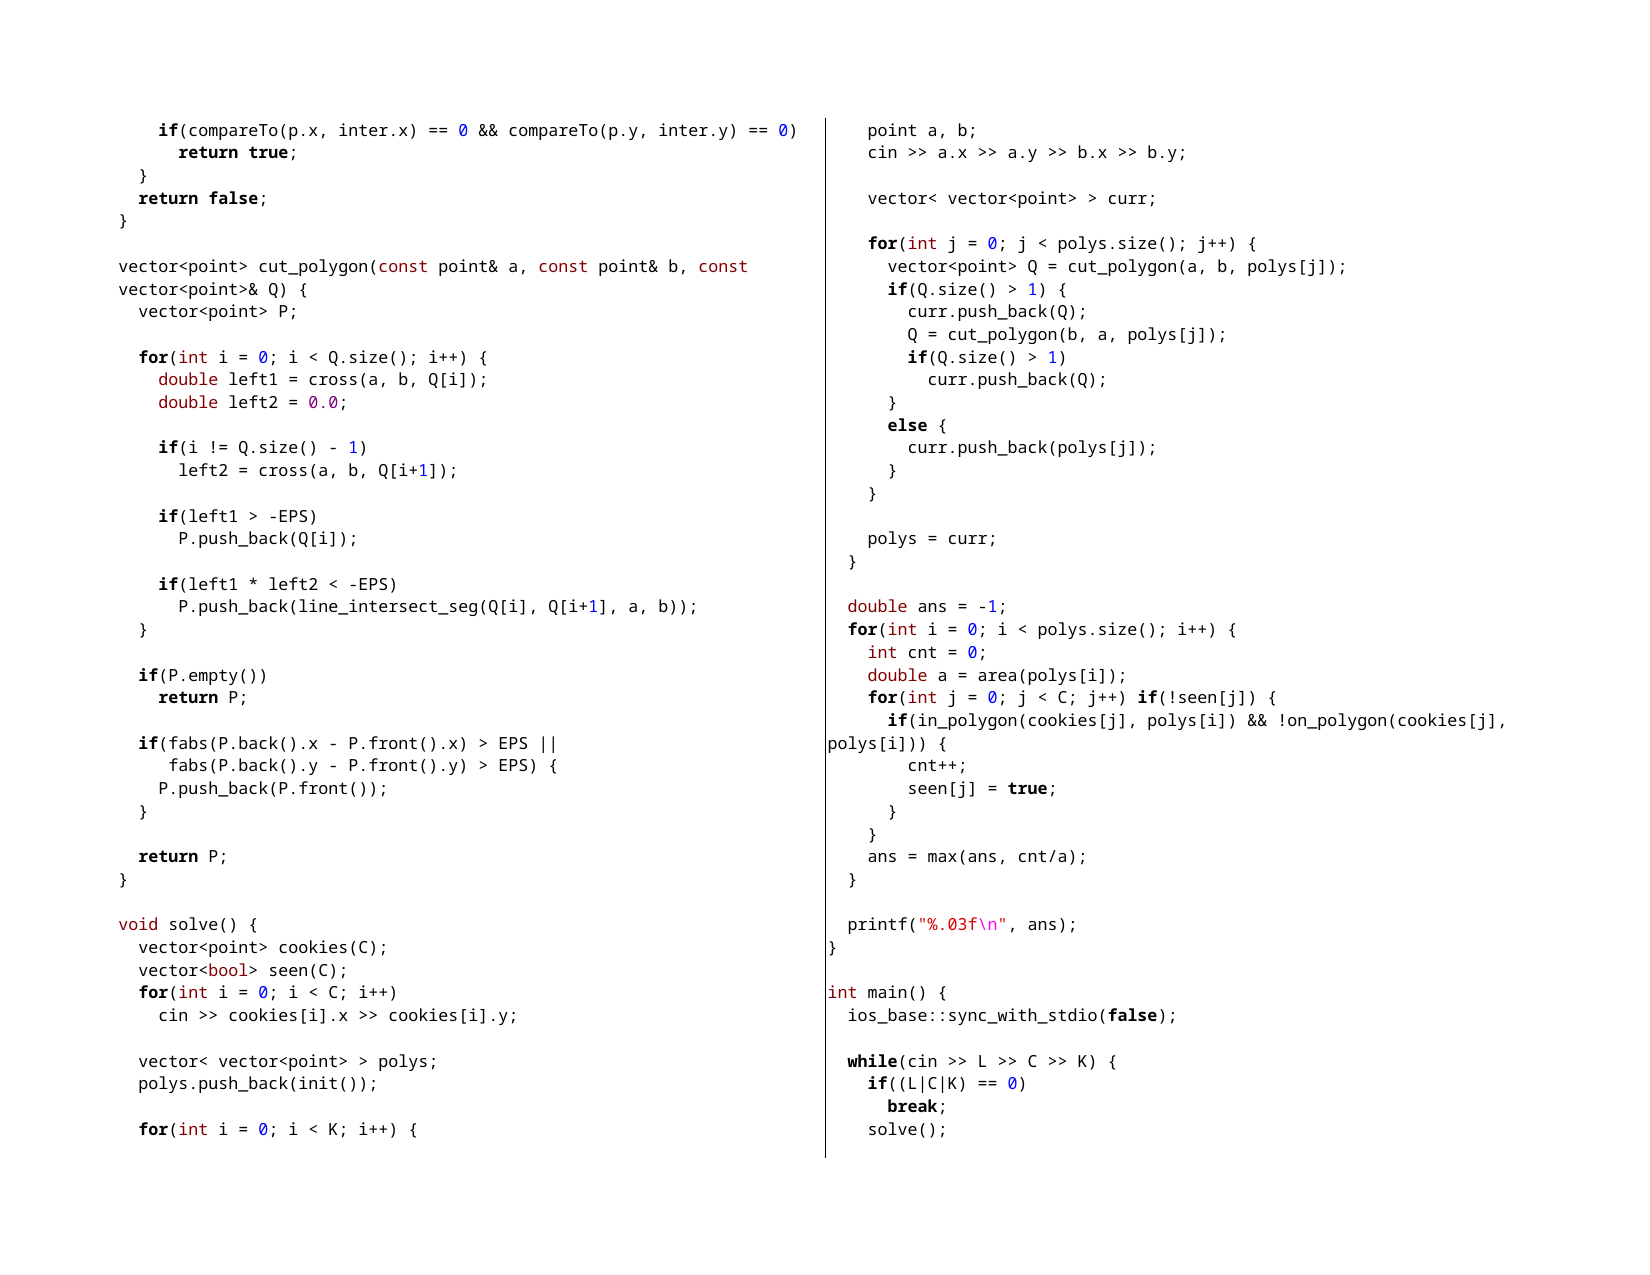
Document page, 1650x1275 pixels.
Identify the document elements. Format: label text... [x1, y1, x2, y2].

text } [827, 459, 1532, 481]
text seen[j] = true; [827, 777, 1532, 799]
text if(Q.size() > 1) { [827, 277, 1532, 300]
text } [827, 822, 1532, 845]
text else { [827, 413, 1532, 436]
text } [827, 867, 1532, 890]
text vector<point> cookies(C); [118, 936, 823, 958]
text } [827, 799, 1532, 822]
text double left1 = cross(a, b, Q[i]); [118, 368, 823, 391]
text } [827, 936, 1532, 958]
text break; [827, 1094, 1532, 1117]
text if((L|C|K) == 0) [827, 1072, 1532, 1094]
text vector< vector<point> > polys; [118, 1049, 823, 1072]
text } [118, 799, 823, 822]
text return P; [118, 686, 823, 708]
text ans = max(ans, cnt/a); [827, 845, 1532, 867]
text for(int i = 0; i < K; i++) { [118, 1117, 823, 1140]
text left2 = cross(a, b, Q[i+1]); [118, 459, 823, 481]
text for(int i = 0; i < Q.size(); i++) { [118, 345, 823, 368]
text if(left1 * left2 < -EPS) [118, 572, 823, 595]
text vector<point> cut_polygon(const point& a, const point& b, const vector<point>& Q) { [118, 254, 823, 300]
text curr.push_back(polys[j]); [827, 436, 1532, 459]
text if(P.empty()) [118, 663, 823, 686]
text } [827, 481, 1532, 504]
text if(compareTo(p.x, inter.x) == 0 && compareTo(p.y, inter.y) == 0) [118, 118, 823, 141]
text cin >> a.x >> a.y >> b.x >> b.y; [827, 141, 1532, 163]
text curr.push_back(Q); [827, 368, 1532, 391]
text if(i != Q.size() - 1) [118, 436, 823, 459]
text for(int j = 0; j < C; j++) if(!seen[j]) { [827, 686, 1532, 708]
text return P; [118, 845, 823, 867]
text return false; [118, 186, 823, 209]
text polys = curr; [827, 527, 1532, 549]
text cnt++; [827, 754, 1532, 777]
text point a, b; [827, 118, 1532, 141]
text double a = area(polys[i]); [827, 663, 1532, 686]
text int cnt = 0; [827, 640, 1532, 663]
text ios_base::sync_with_stdio(false); [827, 1004, 1532, 1026]
text double left2 = 0.0; [118, 391, 823, 413]
text for(int j = 0; j < polys.size(); j++) { [827, 232, 1532, 254]
text P.push_back(Q[i]); [118, 527, 823, 549]
text vector<bool> seen(C); [118, 958, 823, 981]
text } [118, 618, 823, 640]
text double ans = -1; [827, 595, 1532, 618]
text if(fabs(P.back().x - P.front().x) > EPS || [118, 731, 823, 754]
text for(int i = 0; i < C; i++) [118, 981, 823, 1004]
text vector<point> P; [118, 300, 823, 322]
text if(Q.size() > 1) [827, 345, 1532, 368]
text vector<point> Q = cut_polygon(a, b, polys[j]); [827, 254, 1532, 277]
text return true; [118, 141, 823, 163]
text int main() { [827, 981, 1532, 1004]
text void solve() { [118, 913, 823, 936]
text P.push_back(line_intersect_seg(Q[i], Q[i+1], a, b)); [118, 595, 823, 618]
text } [118, 867, 823, 890]
text if(in_polygon(cookies[j], polys[i]) && !on_polygon(cookies[j], polys[i])) { [827, 708, 1532, 754]
text solve(); [827, 1117, 1532, 1140]
text } [827, 391, 1532, 413]
text Q = cut_polygon(b, a, polys[j]); [827, 322, 1532, 345]
text vector< vector<point> > curr; [827, 186, 1532, 209]
text } [118, 163, 823, 186]
text if(left1 > -EPS) [118, 504, 823, 527]
text while(cin >> L >> C >> K) { [827, 1049, 1532, 1072]
text fabs(P.back().y - P.front().y) > EPS) { [118, 754, 823, 777]
text } [118, 209, 823, 232]
text P.push_back(P.front()); [118, 777, 823, 799]
text polys.push_back(init()); [118, 1072, 823, 1094]
text for(int i = 0; i < polys.size(); i++) { [827, 618, 1532, 640]
text printf("%.03f\n", ans); [827, 913, 1532, 936]
text curr.push_back(Q); [827, 300, 1532, 322]
text cin >> cookies[i].x >> cookies[i].y; [118, 1004, 823, 1026]
text } [827, 549, 1532, 572]
